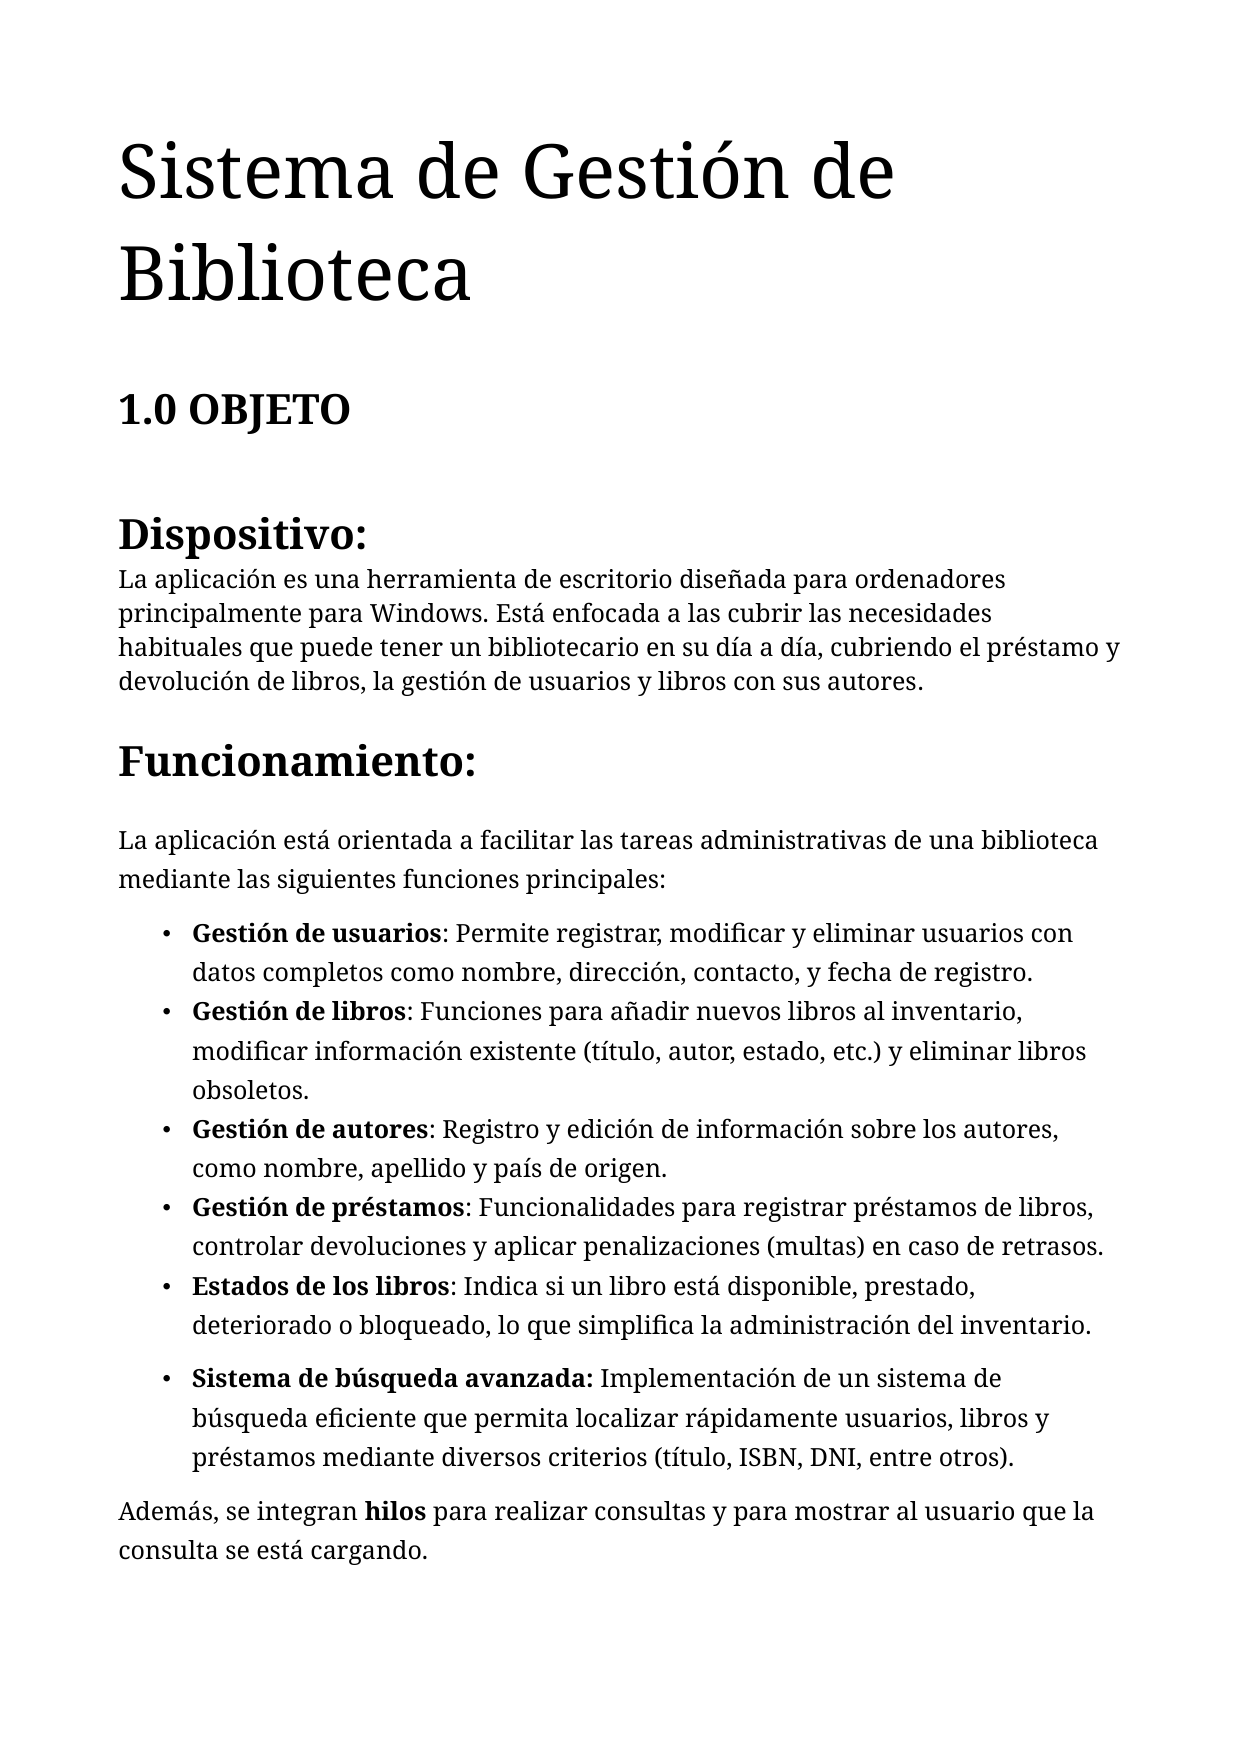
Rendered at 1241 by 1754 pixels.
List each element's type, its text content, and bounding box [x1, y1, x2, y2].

text Sistema de Gestión de Biblioteca [118, 118, 1122, 322]
text 1.0 OBJETO [118, 380, 1122, 437]
text Dispositivo: [118, 505, 1122, 562]
list Gestión de libros: Funciones para añadir nuevos libros al inventario, modificar información existente (título, autor, estado, etc.) y eliminar libros obsoletos. [162, 994, 1122, 1106]
list Gestión de usuarios: Permite registrar, modificar y eliminar usuarios con datos completos como nombre, dirección, contacto, y fecha de registro. [162, 916, 1122, 989]
text Funcionamiento: [118, 732, 1122, 789]
list Estados de los libros: Indica si un libro está disponible, prestado, deteriorado o bloqueado, lo que simplifica la administración del inventario. [162, 1268, 1122, 1341]
text La aplicación es una herramienta de escritorio diseñada para ordenadores principalmente para Windows. Está enfocada a las cubrir las necesidades habituales que puede tener un bibliotecario en su día a día, cubriendo el préstamo y devolución de libros, la gestión de usuarios y libros con sus autores. [118, 562, 1122, 698]
list Gestión de autores: Registro y edición de información sobre los autores, como nombre, apellido y país de origen. [162, 1112, 1122, 1185]
text Además, se integran hilos para realizar consultas y para mostrar al usuario que la consulta se está cargando. [118, 1493, 1122, 1566]
text La aplicación está orientada a facilitar las tareas administrativas de una biblioteca mediante las siguientes funciones principales: [118, 823, 1122, 896]
list Sistema de búsqueda avanzada: Implementación de un sistema de búsqueda eficiente que permita localizar rápidamente usuarios, libros y préstamos mediante diversos criterios (título, ISBN, DNI, entre otros). [162, 1361, 1122, 1473]
list Gestión de préstamos: Funcionalidades para registrar préstamos de libros, controlar devoluciones y aplicar penalizaciones (multas) en caso de retrasos. [162, 1190, 1122, 1263]
